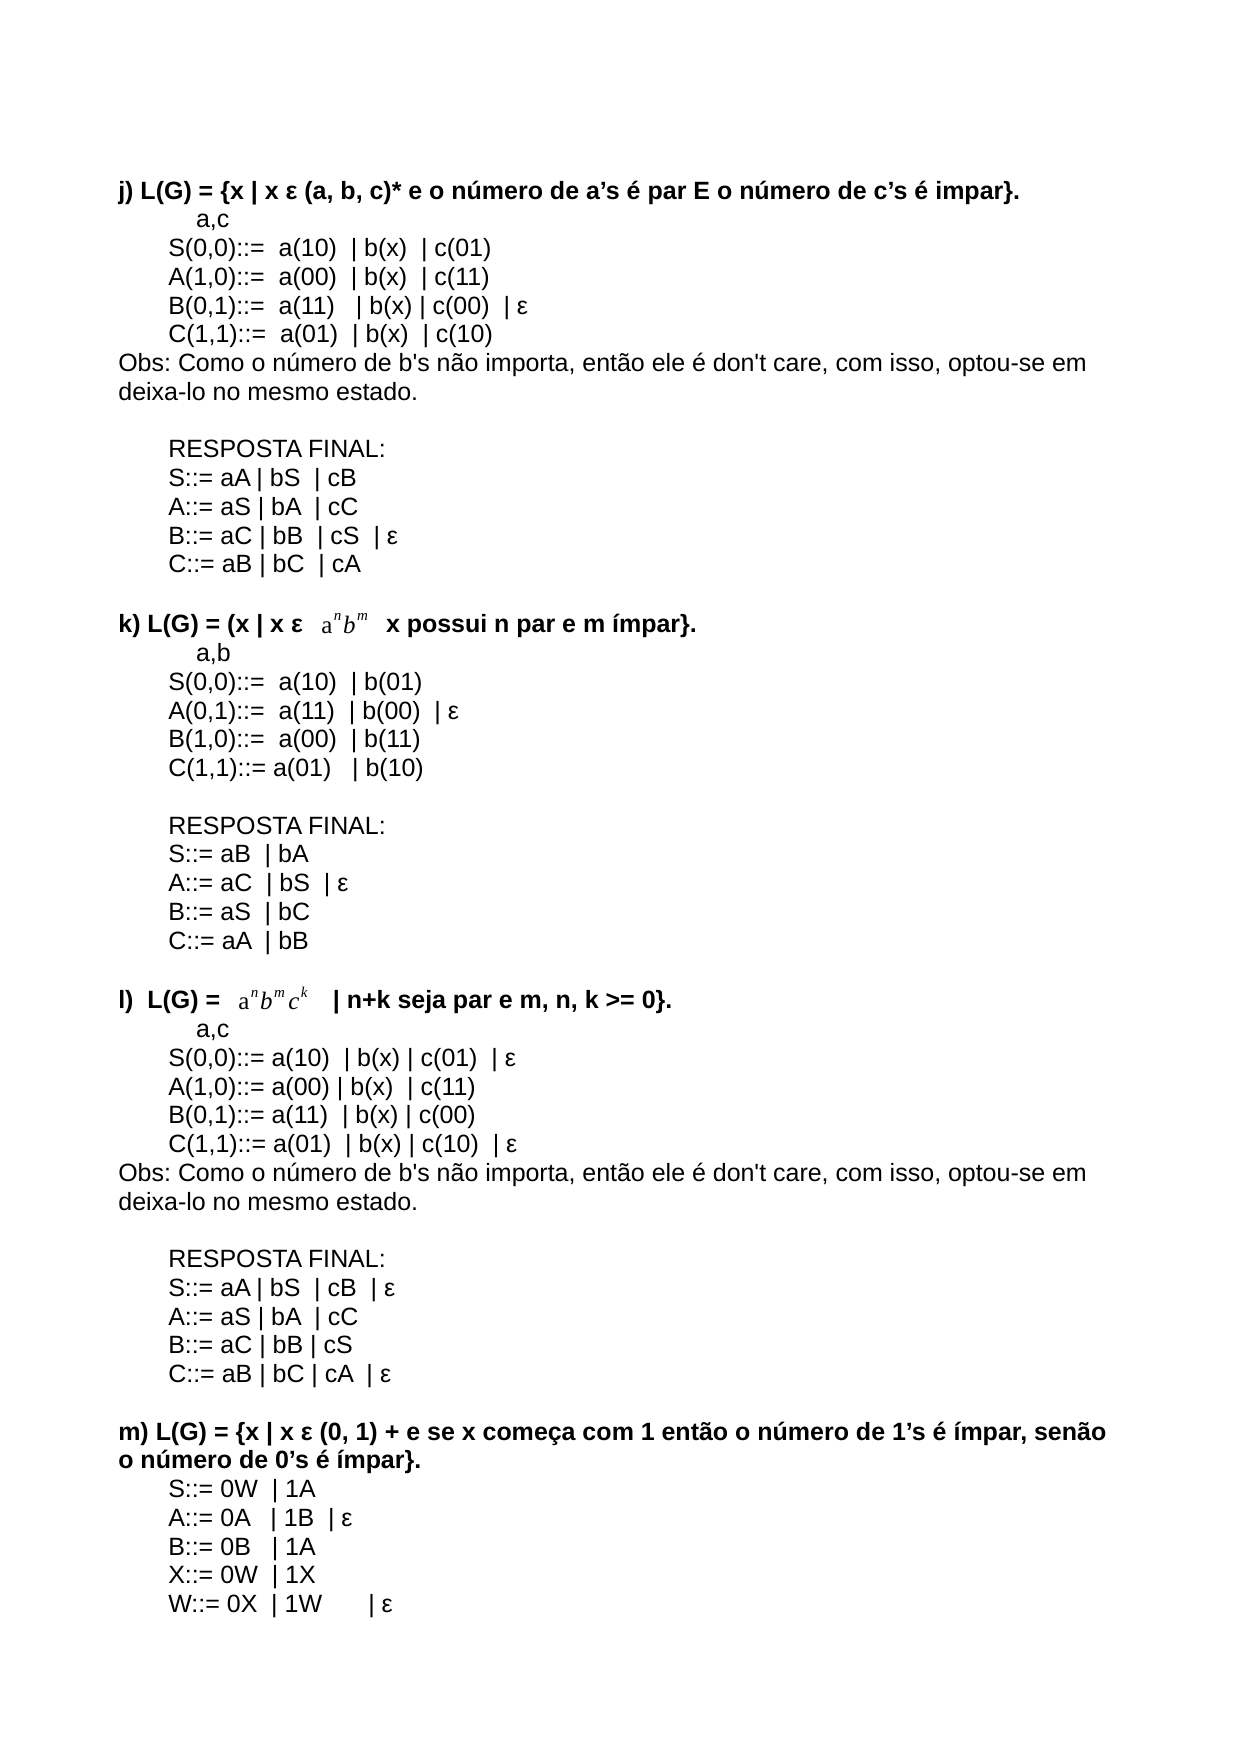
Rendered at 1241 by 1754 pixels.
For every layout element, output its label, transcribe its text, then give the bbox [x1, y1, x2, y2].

text a,b [118, 638, 1122, 667]
text RESPOSTA FINAL: [118, 434, 1122, 463]
text k) L(G) = (x | x εx possui n par e m ímpar}. [118, 607, 1122, 638]
text S::= aA | bS | cB | ε [118, 1273, 1122, 1302]
text m) L(G) = {x | x ε (0, 1) + e se x começa com 1 então o número de 1’s é ímpar, senão o número de 0’s é ímpar}. [118, 1417, 1122, 1474]
text S::= 0W | 1A [118, 1474, 1122, 1503]
text S(0,0)::= a(10) | b(x) | c(01) [118, 233, 1122, 262]
text B::= aC | bB | cS | ε [118, 521, 1122, 549]
text B(0,1)::= a(11) | b(x) | c(00) [118, 1101, 1122, 1129]
text A::= aS | bA | cC [118, 492, 1122, 521]
text B::= aC | bB | cS [118, 1331, 1122, 1359]
text l) L(G) = | n+k seja par e m, n, k >= 0}. [118, 983, 1122, 1014]
text A(1,0)::= a(00) | b(x) | c(11) [118, 1072, 1122, 1101]
text A(1,0)::= a(00) | b(x) | c(11) [118, 262, 1122, 291]
text B(1,0)::= a(00) | b(11) [118, 724, 1122, 753]
text C(1,1)::= a(01) | b(x) | c(10) | ε [118, 1129, 1122, 1158]
text C::= aB | bC | cA [118, 549, 1122, 578]
text C::= aB | bC | cA | ε [118, 1359, 1122, 1388]
text S(0,0)::= a(10) | b(01) [118, 667, 1122, 696]
text C::= aA | bB [118, 926, 1122, 954]
text X::= 0W | 1X [118, 1561, 1122, 1589]
text B::= aS | bC [118, 897, 1122, 926]
text A::= 0A | 1B | ε [118, 1503, 1122, 1532]
text A(0,1)::= a(11) | b(00) | ε [118, 696, 1122, 724]
text S(0,0)::= a(10) | b(x) | c(01) | ε [118, 1043, 1122, 1072]
text a,c [118, 204, 1122, 233]
text W::= 0X | 1W | ε [118, 1589, 1122, 1618]
text j) L(G) = {x | x ε (a, b, c)* e o número de a’s é par E o número de c’s é impar}. [118, 176, 1122, 204]
text a,c [118, 1014, 1122, 1043]
text C(1,1)::= a(01) | b(x) | c(10) [118, 319, 1122, 348]
text S::= aB | bA [118, 839, 1122, 868]
text A::= aS | bA | cC [118, 1302, 1122, 1331]
text RESPOSTA FINAL: [118, 1244, 1122, 1273]
text S::= aA | bS | cB [118, 463, 1122, 492]
text B(0,1)::= a(11) | b(x) | c(00) | ε [118, 291, 1122, 319]
text RESPOSTA FINAL: [118, 811, 1122, 839]
text C(1,1)::= a(01) | b(10) [118, 753, 1122, 782]
text Obs: Como o número de b's não importa, então ele é don't care, com isso, optou-se em deixa-lo no mesmo estado. [118, 1158, 1122, 1216]
text A::= aC | bS | ε [118, 868, 1122, 897]
text B::= 0B | 1A [118, 1532, 1122, 1561]
text Obs: Como o número de b's não importa, então ele é don't care, com isso, optou-se em deixa-lo no mesmo estado. [118, 348, 1122, 406]
